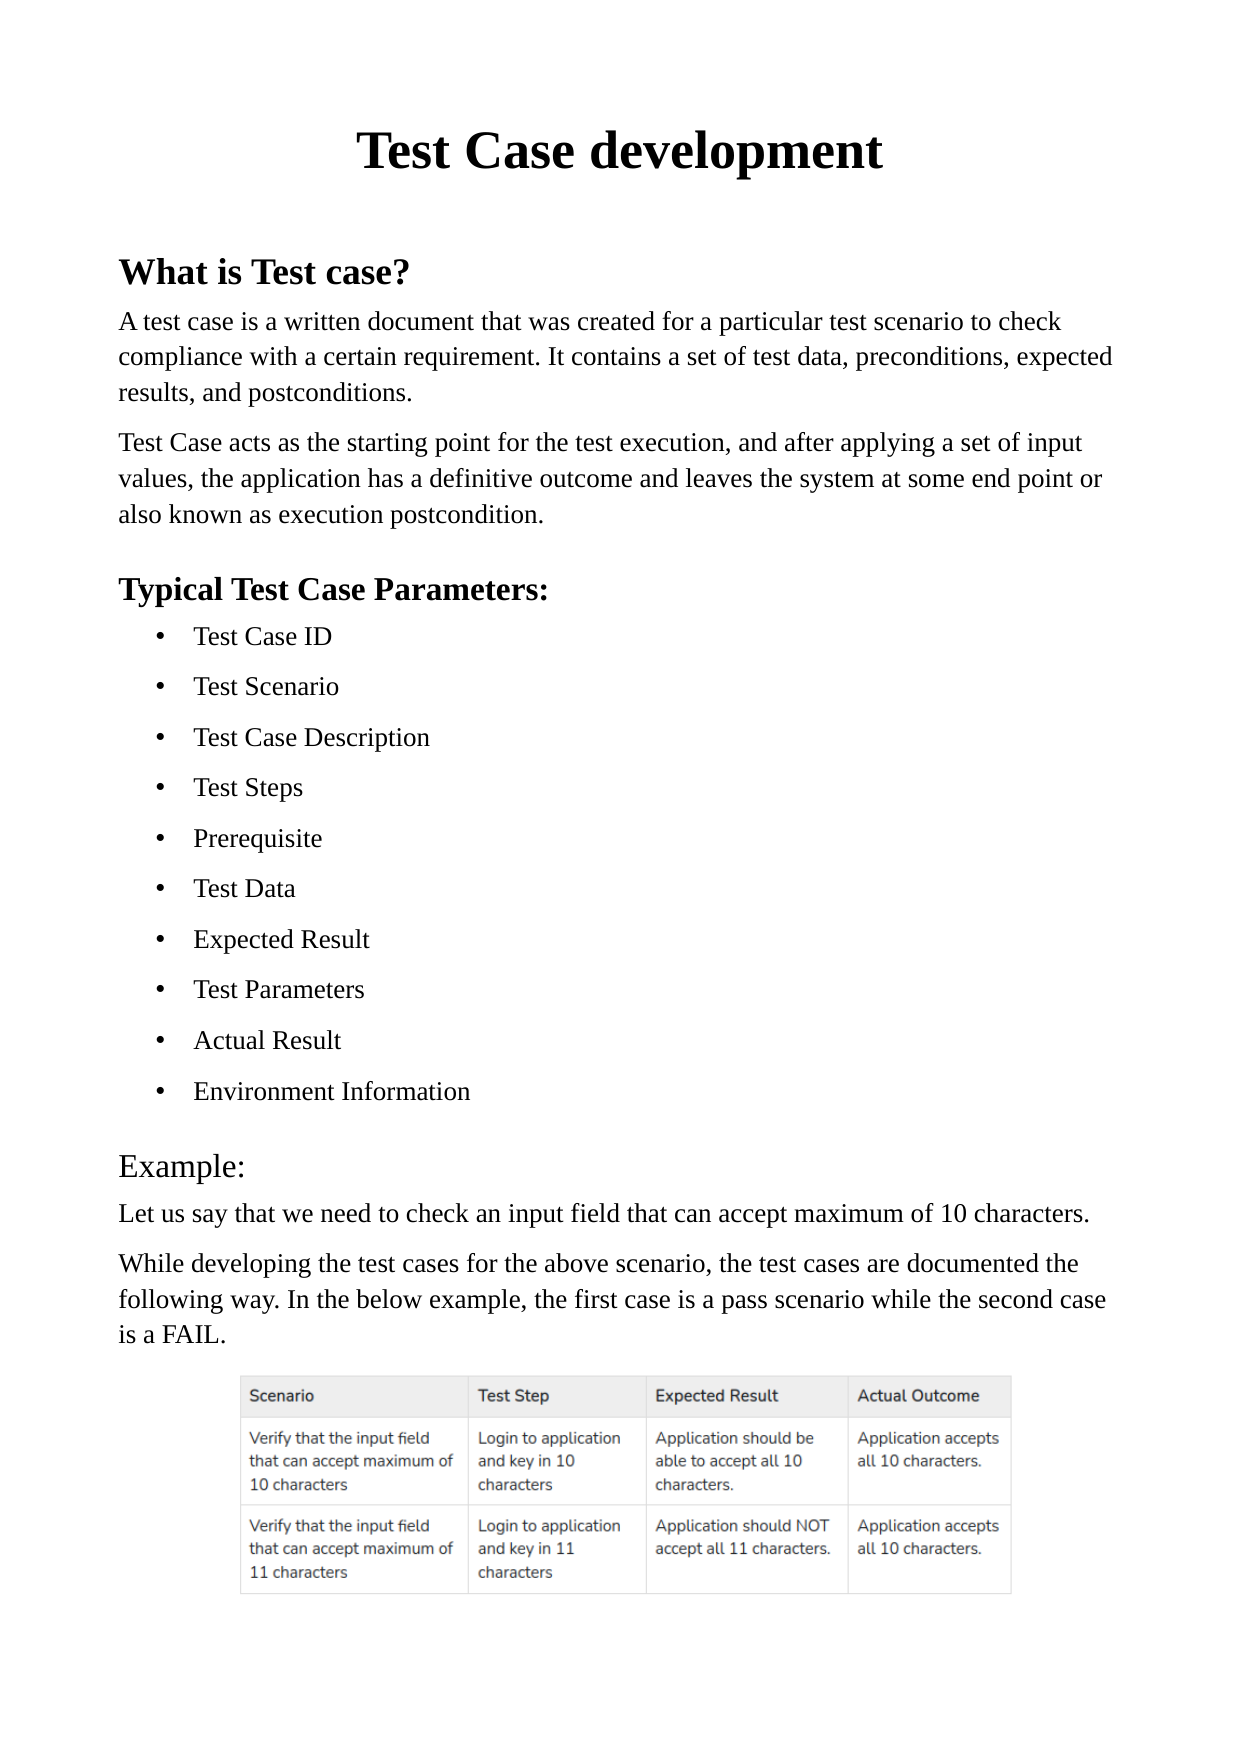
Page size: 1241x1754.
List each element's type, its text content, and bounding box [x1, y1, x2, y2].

list Test Scenario [156, 671, 1122, 702]
list Environment Information [156, 1075, 1122, 1106]
table_header [118, 1624, 136, 1635]
picture [225, 1368, 1016, 1605]
text While developing the test cases for the above scenario, the test cases are documented the following way. In the below example, the first case is a pass scenario while the second case is a FAIL. [118, 1247, 1122, 1350]
text Test Case acts as the starting point for the test execution, and after applying a set of input values, the application has a definitive outcome and leaves the system at some end point or also known as execution postcondition. [118, 427, 1122, 529]
list Expected Result [156, 923, 1122, 954]
list Test Data [156, 873, 1122, 904]
text Let us say that we need to check an input field that can accept maximum of 10 characters. [118, 1197, 1122, 1228]
subtitle Typical Test Case Parameters: [118, 569, 1122, 607]
subtitle What is Test case? [118, 249, 1122, 292]
subtitle Example: [118, 1146, 1122, 1184]
text Test Case development [118, 118, 1122, 180]
list Test Case Description [156, 721, 1122, 752]
list Test Parameters [156, 974, 1122, 1005]
list Test Case ID [156, 620, 1122, 651]
list Prerequisite [156, 822, 1122, 853]
list Actual Result [156, 1024, 1122, 1055]
list Test Steps [156, 772, 1122, 803]
text A test case is a written document that was created for a particular test scenario to check compliance with a certain requirement. It contains a set of test data, preconditions, expected results, and postconditions. [118, 305, 1122, 407]
